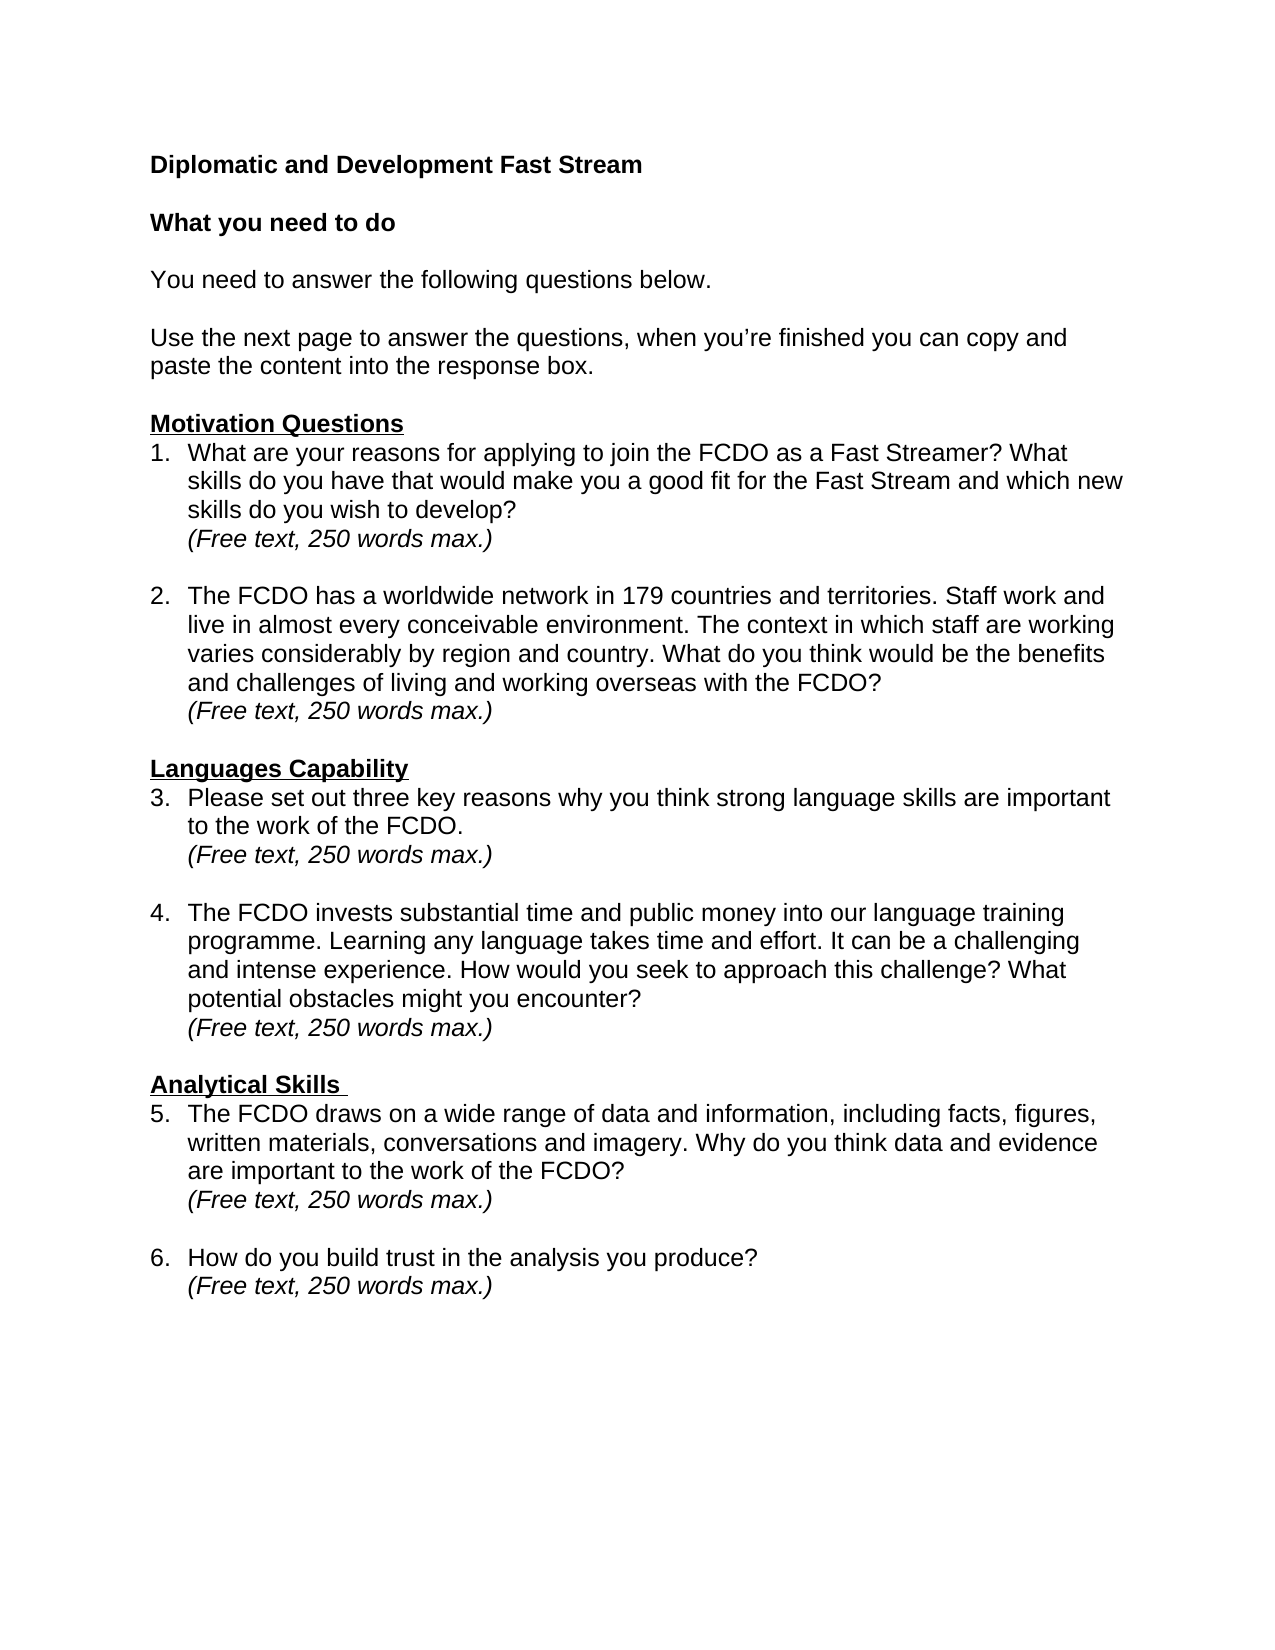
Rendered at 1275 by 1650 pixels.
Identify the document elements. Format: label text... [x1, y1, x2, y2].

text Motivation Questions [150, 409, 1125, 437]
text (Free text, 250 words max.) [187, 1012, 1125, 1041]
text (Free text, 250 words max.) [187, 1185, 1125, 1214]
text (Free text, 250 words max.) [187, 1271, 1125, 1300]
text (Free text, 250 words max.) [187, 840, 1125, 869]
text Diplomatic and Development Fast Stream [150, 150, 1124, 179]
text What you need to do [150, 207, 436, 236]
list The FCDO has a worldwide network in 179 countries and territories. Staff work and live in almost every conceivable environment. The context in which staff are working varies considerably by region and country. What do you think would be the benefits and challenges of living and working overseas with the FCDO? [150, 581, 1125, 696]
text (Free text, 250 words max.) [187, 524, 1125, 552]
list How do you build trust in the analysis you produce? [150, 1242, 1125, 1271]
list The FCDO draws on a wide range of data and information, including facts, figures, written materials, conversations and imagery. Why do you think data and evidence are important to the work of the FCDO? [150, 1099, 1125, 1185]
text Use the next page to answer the questions, when you’re finished you can copy and paste the content into the response box. [150, 322, 1094, 409]
list What are your reasons for applying to join the FCDO as a Fast Streamer? What skills do you have that would make you a good fit for the Fast Stream and which new skills do you wish to develop? [150, 437, 1125, 524]
text You need to answer the following questions below. [150, 265, 1125, 294]
text (Free text, 250 words max.) [187, 696, 1125, 725]
list Please set out three key reasons why you think strong language skills are important to the work of the FCDO. [150, 782, 1125, 840]
text Languages Capability [150, 725, 1125, 782]
text Analytical Skills [150, 1070, 1125, 1099]
list The FCDO invests substantial time and public money into our language training programme. Learning any language takes time and effort. It can be a challenging and intense experience. How would you seek to approach this challenge? What potential obstacles might you encounter? [150, 897, 1125, 1012]
